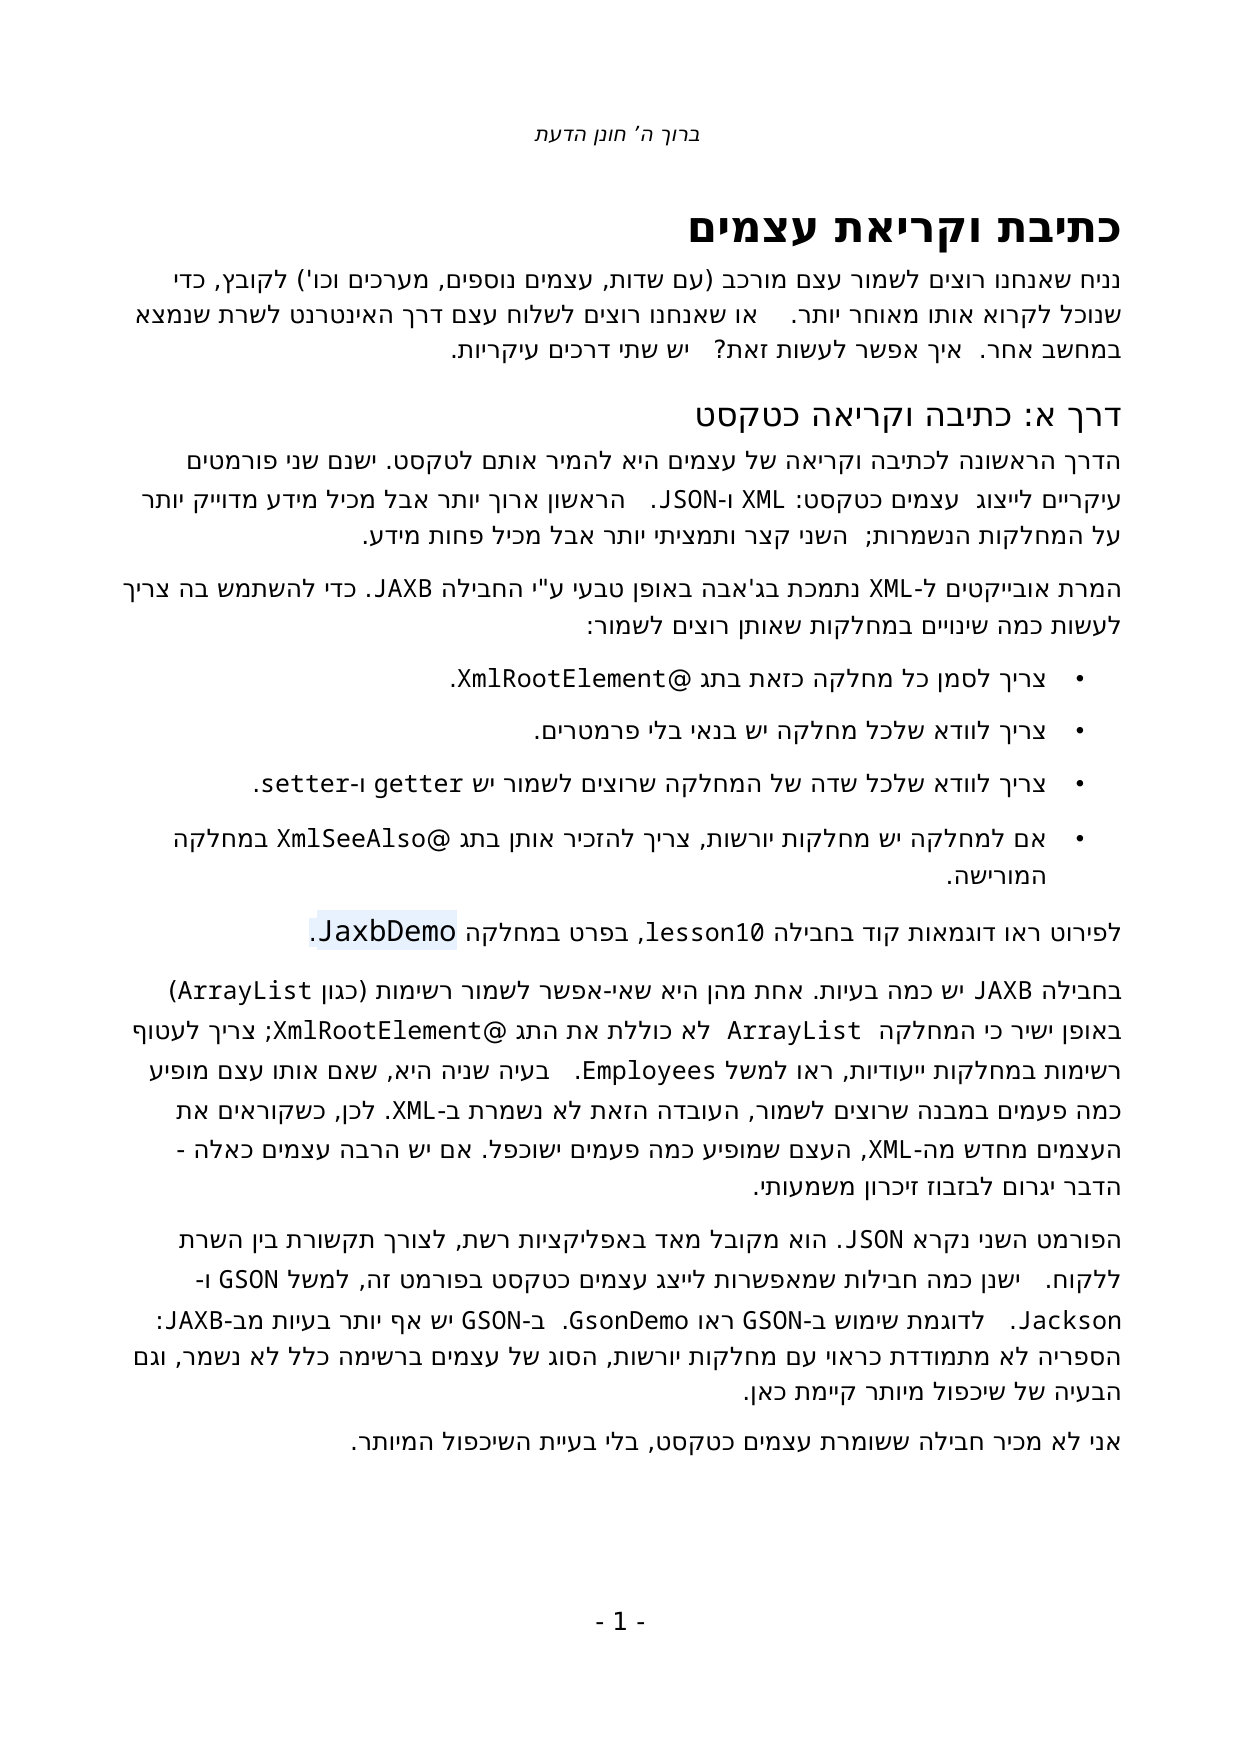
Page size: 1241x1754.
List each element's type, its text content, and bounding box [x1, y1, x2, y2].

text לפירוט ראו דוגמאות קוד בחבילה lesson10, בפרט במחלקה JaxbDemo. [118, 910, 1122, 950]
list צריך לוודא שלכל מחלקה יש בנאי בלי פרמטרים. [118, 716, 1084, 745]
text הדרך הראשונה לכתיבה וקריאה של עצמים היא להמיר אותם לטקסט. ישנם שני פורמטים עיקריים לייצוג עצמים כטקסט: XML ו-JSON. הראשון ארוך יותר אבל מכיל מידע מדוייק יותר על המחלקות הנשמרות; השני קצר ותמציתי יותר אבל מכיל פחות מידע. [118, 447, 1122, 551]
subtitle כתיבת וקריאת עצמים [118, 202, 1122, 253]
list צריך לסמן כל מחלקה כזאת בתג @XmlRootElement. [118, 661, 1084, 694]
text נניח שאנחנו רוצים לשמור עצם מורכב (עם שדות, עצמים נוספים, מערכים וכו') לקובץ, כדי שנוכל לקרוא אותו מאוחר יותר. או שאנחנו רוצים לשלוח עצם דרך האינטרנט לשרת שנמצא במחשב אחר. איך אפשר לעשות זאת? יש שתי דרכים עיקריות. [118, 265, 1122, 364]
list אם למחלקה יש מחלקות יורשות, צריך להזכיר אותן בתג @XmlSeeAlso במחלקה המורישה. [118, 821, 1084, 890]
text הפורמט השני נקרא JSON. הוא מקובל מאד באפליקציות רשת, לצורך תקשורת בין השרת ללקוח. ישנן כמה חבילות שמאפשרות לייצג עצמים כטקסט בפורמט זה, למשל GSON ו-Jackson. לדוגמת שימוש ב-GSON ראו GsonDemo. ב-GSON יש אף יותר בעיות מב-JAXB: הספריה לא מתמודדת כראוי עם מחלקות יורשות, הסוג של עצמים ברשימה כלל לא נשמר, וגם הבעיה של שיכפול מיותר קיימת כאן. [118, 1222, 1122, 1406]
text המרת אובייקטים ל-XML נתמכת בג'אבה באופן טבעי ע"י החבילה JAXB. כדי להשתמש בה צריך לעשות כמה שינויים במחלקות שאותן רוצים לשמור: [118, 571, 1122, 640]
text בחבילה JAXB יש כמה בעיות. אחת מהן היא שאי-אפשר לשמור רשימות (כגון ArrayList) באופן ישיר כי המחלקה ArrayList לא כוללת את התג @XmlRootElement; צריך לעטוף רשימות במחלקות ייעודיות, ראו למשל Employees. בעיה שניה היא, שאם אותו עצם מופיע כמה פעמים במבנה שרוצים לשמור, העובדה הזאת לא נשמרת ב-XML. לכן, כשקוראים את העצמים מחדש מה-XML, העצם שמופיע כמה פעמים ישוכפל. אם יש הרבה עצמים כאלה - הדבר יגרום לבזבוז זיכרון משמעותי. [118, 973, 1122, 1201]
text אני לא מכיר חבילה ששומרת עצמים כטקסט, בלי בעיית השיכפול המיותר. [118, 1427, 1122, 1456]
subtitle דרך א: כתיבה וקריאה כטקסט [118, 395, 1122, 434]
list צריך לוודא שלכל שדה של המחלקה שרוצים לשמור יש getter ו-setter. [118, 766, 1084, 799]
